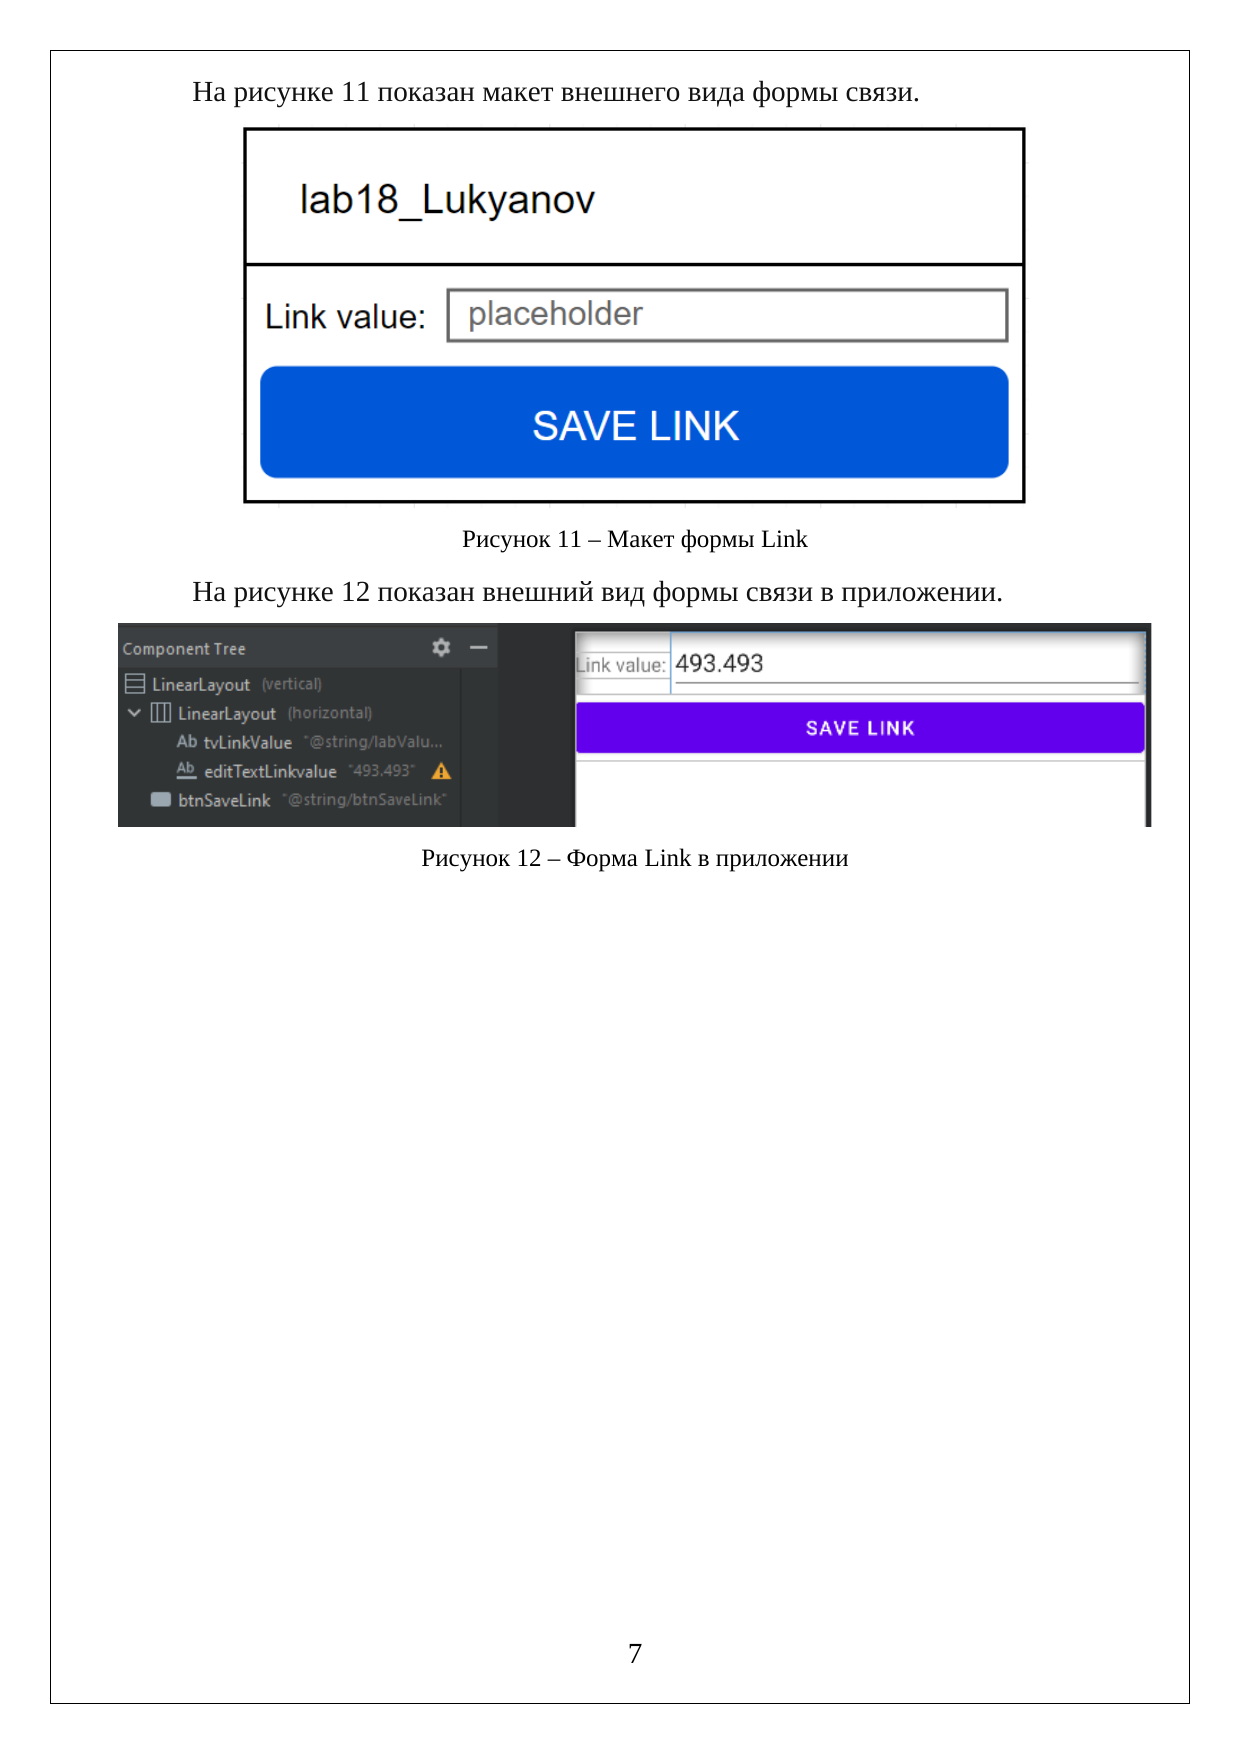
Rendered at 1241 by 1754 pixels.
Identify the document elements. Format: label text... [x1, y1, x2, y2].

text На рисунке 11 показан макет внешнего вида формы связи. [118, 74, 1152, 107]
text Рисунок 12 – Форма Link в приложении [118, 843, 1152, 872]
text Рисунок 11 – Макет формы Link [118, 524, 1152, 553]
text На рисунке 12 показан внешний вид формы связи в приложении. [118, 574, 1152, 607]
